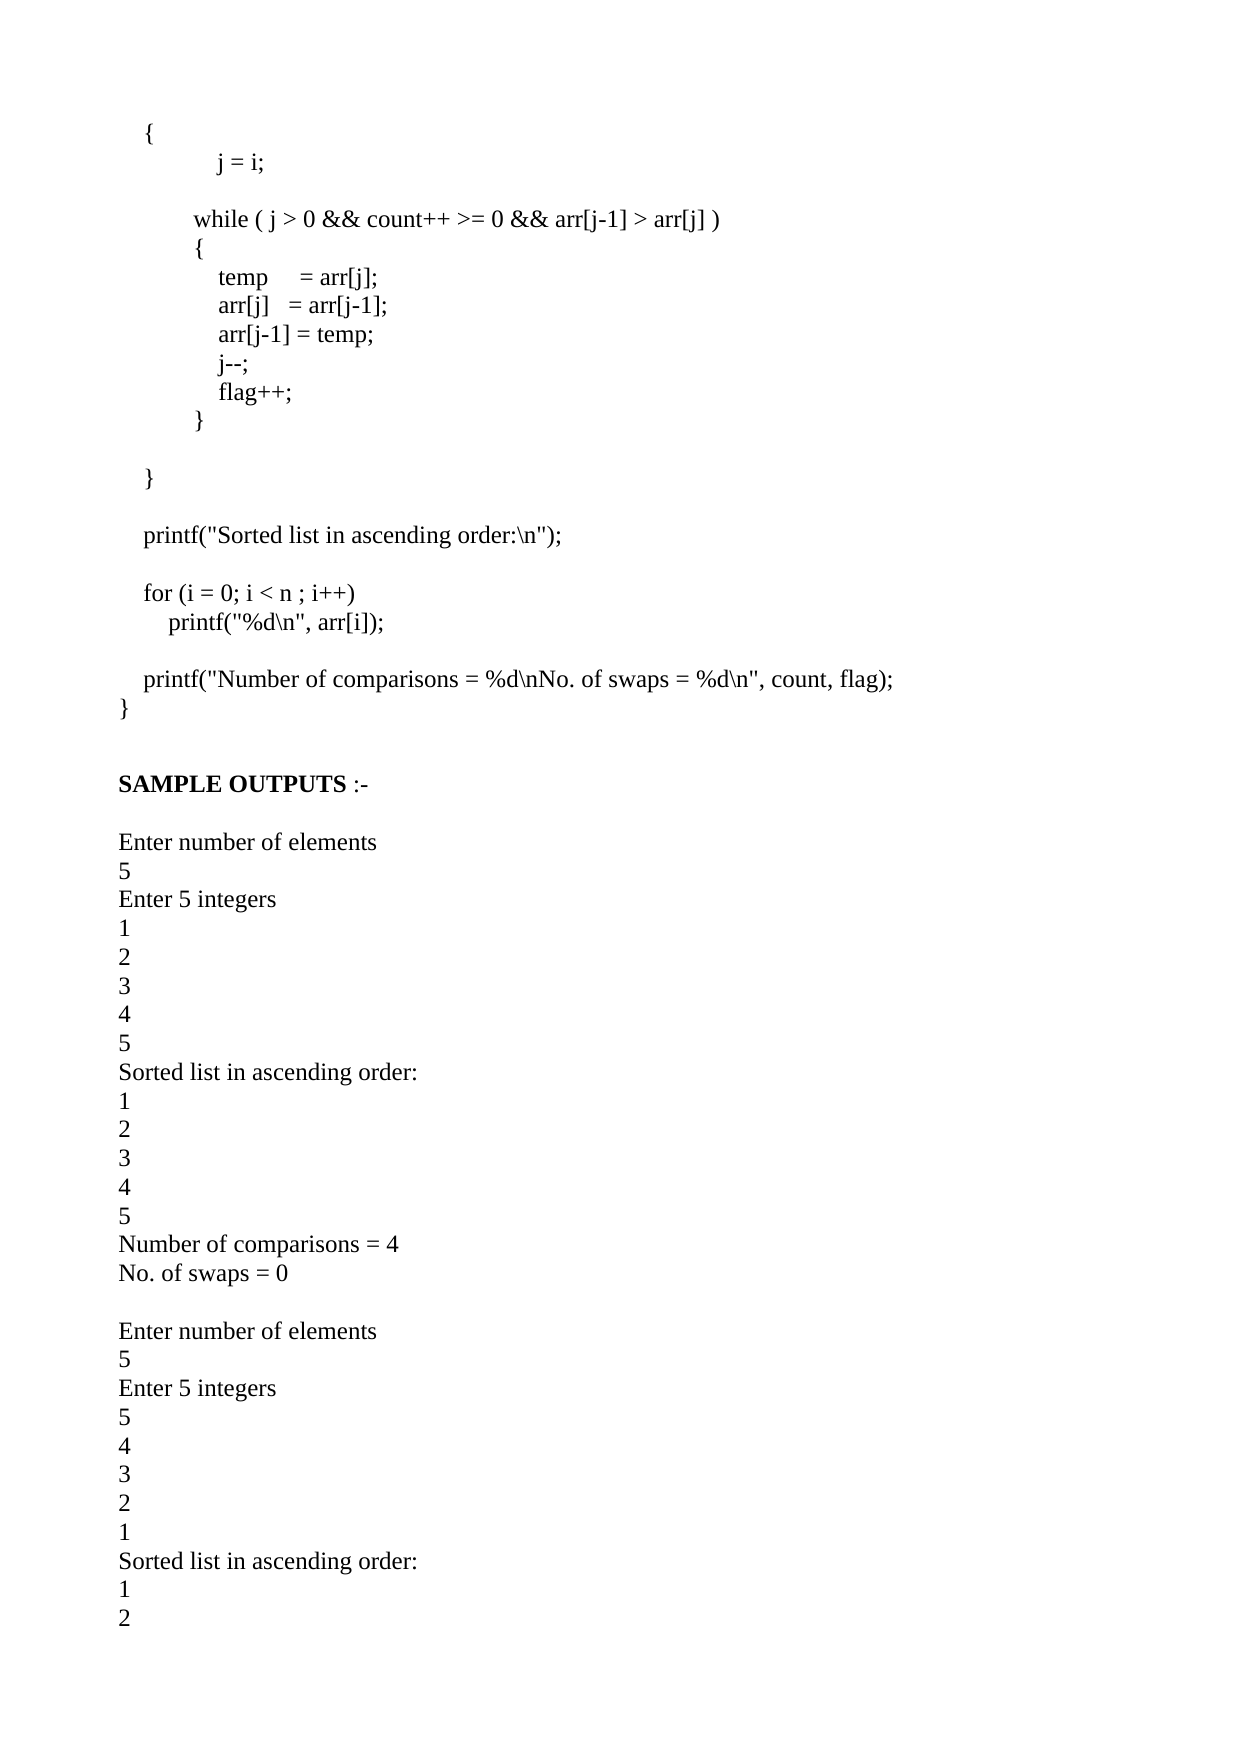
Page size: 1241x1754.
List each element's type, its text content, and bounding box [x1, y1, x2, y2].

text 5 [118, 1402, 1122, 1431]
text j = i; [118, 147, 1122, 176]
text { [118, 118, 1122, 147]
text 5 [118, 1201, 1122, 1229]
text Enter 5 integers [118, 1373, 1122, 1402]
text 1 [118, 1517, 1122, 1546]
text { [118, 233, 1122, 262]
text 2 [118, 1488, 1122, 1517]
text 1 [118, 1086, 1122, 1114]
text 4 [118, 1431, 1122, 1459]
text 4 [118, 999, 1122, 1028]
text 3 [118, 971, 1122, 999]
text j--; [118, 348, 1122, 377]
text arr[j-1] = temp; [118, 319, 1122, 348]
text } [118, 406, 1122, 434]
text 2 [118, 1603, 1122, 1632]
text Number of comparisons = 4 [118, 1229, 1122, 1258]
text No. of swaps = 0 [118, 1258, 1122, 1287]
text flag++; [118, 377, 1122, 406]
text printf("%d\n", arr[i]); [118, 607, 1122, 636]
text 3 [118, 1459, 1122, 1488]
text SAMPLE OUTPUTS :- [118, 769, 1122, 798]
text 1 [118, 913, 1122, 942]
text 3 [118, 1143, 1122, 1172]
text Enter number of elements [118, 1316, 1122, 1344]
text } [118, 463, 1122, 492]
text 5 [118, 856, 1122, 884]
text printf("Number of comparisons = %d\nNo. of swaps = %d\n", count, flag); [118, 664, 1122, 693]
text Sorted list in ascending order: [118, 1057, 1122, 1086]
text while ( j > 0 && count++ >= 0 && arr[j-1] > arr[j] ) [118, 204, 1122, 233]
text Enter number of elements [118, 827, 1122, 856]
text Enter 5 integers [118, 884, 1122, 913]
text 4 [118, 1172, 1122, 1201]
text 2 [118, 1114, 1122, 1143]
text 2 [118, 942, 1122, 971]
text 5 [118, 1344, 1122, 1373]
text 1 [118, 1574, 1122, 1603]
text } [118, 693, 1122, 722]
text Sorted list in ascending order: [118, 1546, 1122, 1574]
text arr[j] = arr[j-1]; [118, 291, 1122, 319]
text for (i = 0; i < n ; i++) [118, 578, 1122, 607]
text printf("Sorted list in ascending order:\n"); [118, 521, 1122, 549]
text temp = arr[j]; [118, 262, 1122, 291]
text 5 [118, 1028, 1122, 1057]
